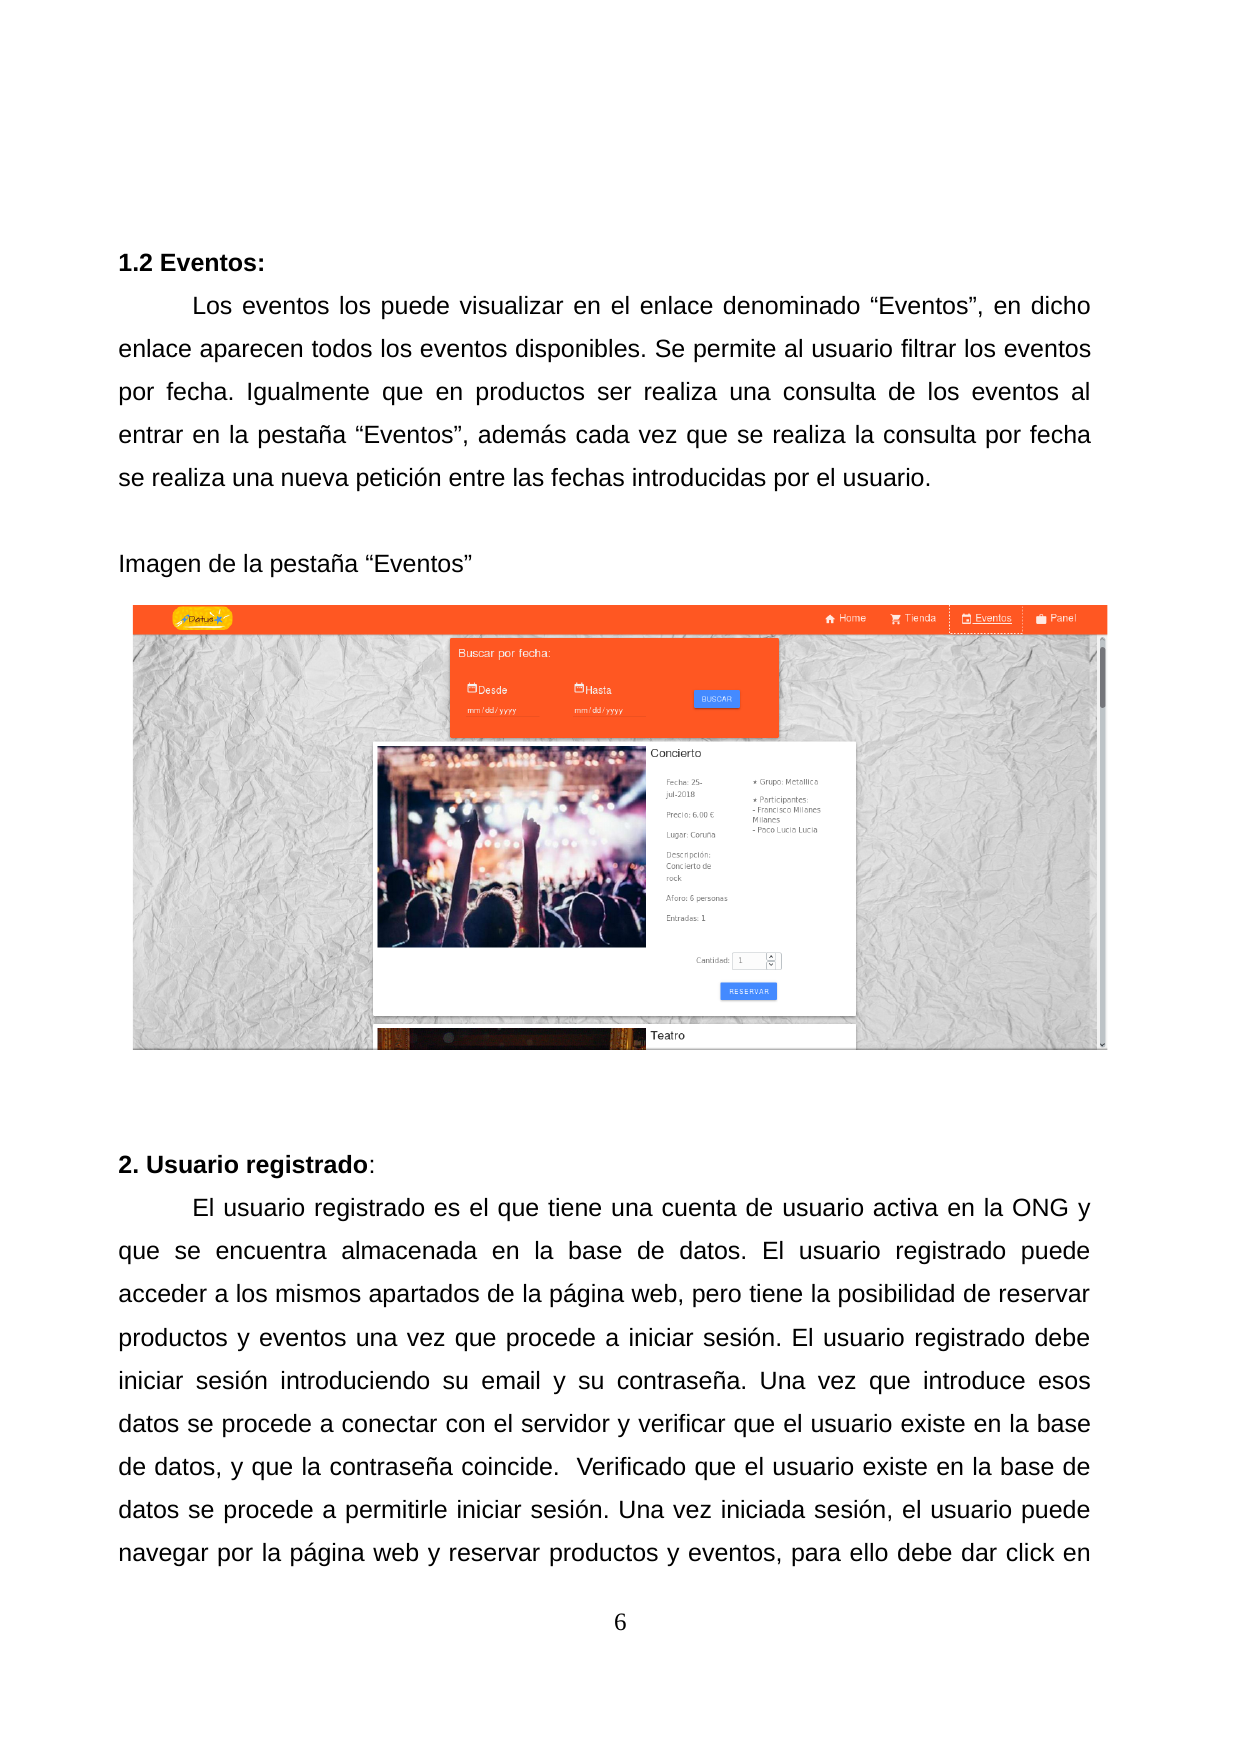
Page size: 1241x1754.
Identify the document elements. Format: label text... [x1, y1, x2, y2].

text Los eventos los puede visualizar en el enlace denominado “Eventos”, en dicho enlace aparecen todos los eventos disponibles. Se permite al usuario filtrar los eventos por fecha. Igualmente que en productos ser realiza una consulta de los eventos al entrar en la pestaña “Eventos”, además cada vez que se realiza la consulta por fecha se realiza una nueva petición entre las fechas introducidas por el usuario. [118, 291, 1093, 492]
text 1.2 Eventos: [118, 247, 1093, 276]
text El usuario registrado es el que tiene una cuenta de usuario activa en la ONG y que se encuentra almacenada en la base de datos. El usuario registrado puede acceder a los mismos apartados de la página web, pero tiene la posibilidad de reservar productos y eventos una vez que procede a iniciar sesión. El usuario registrado debe iniciar sesión introduciendo su email y su contraseña. Una vez que introduce esos datos se procede a conectar con el servidor y verificar que el usuario existe en la base de datos, y que la contraseña coincide. Verificado que el usuario existe en la base de datos se procede a permitirle iniciar sesión. Una vez iniciada sesión, el usuario puede navegar por la página web y reservar productos y eventos, para ello debe dar click en [118, 1193, 1093, 1567]
text Imagen de la pestaña “Eventos” [118, 549, 1093, 578]
picture [132, 605, 1108, 1050]
text 2. Usuario registrado: [118, 1150, 1093, 1179]
